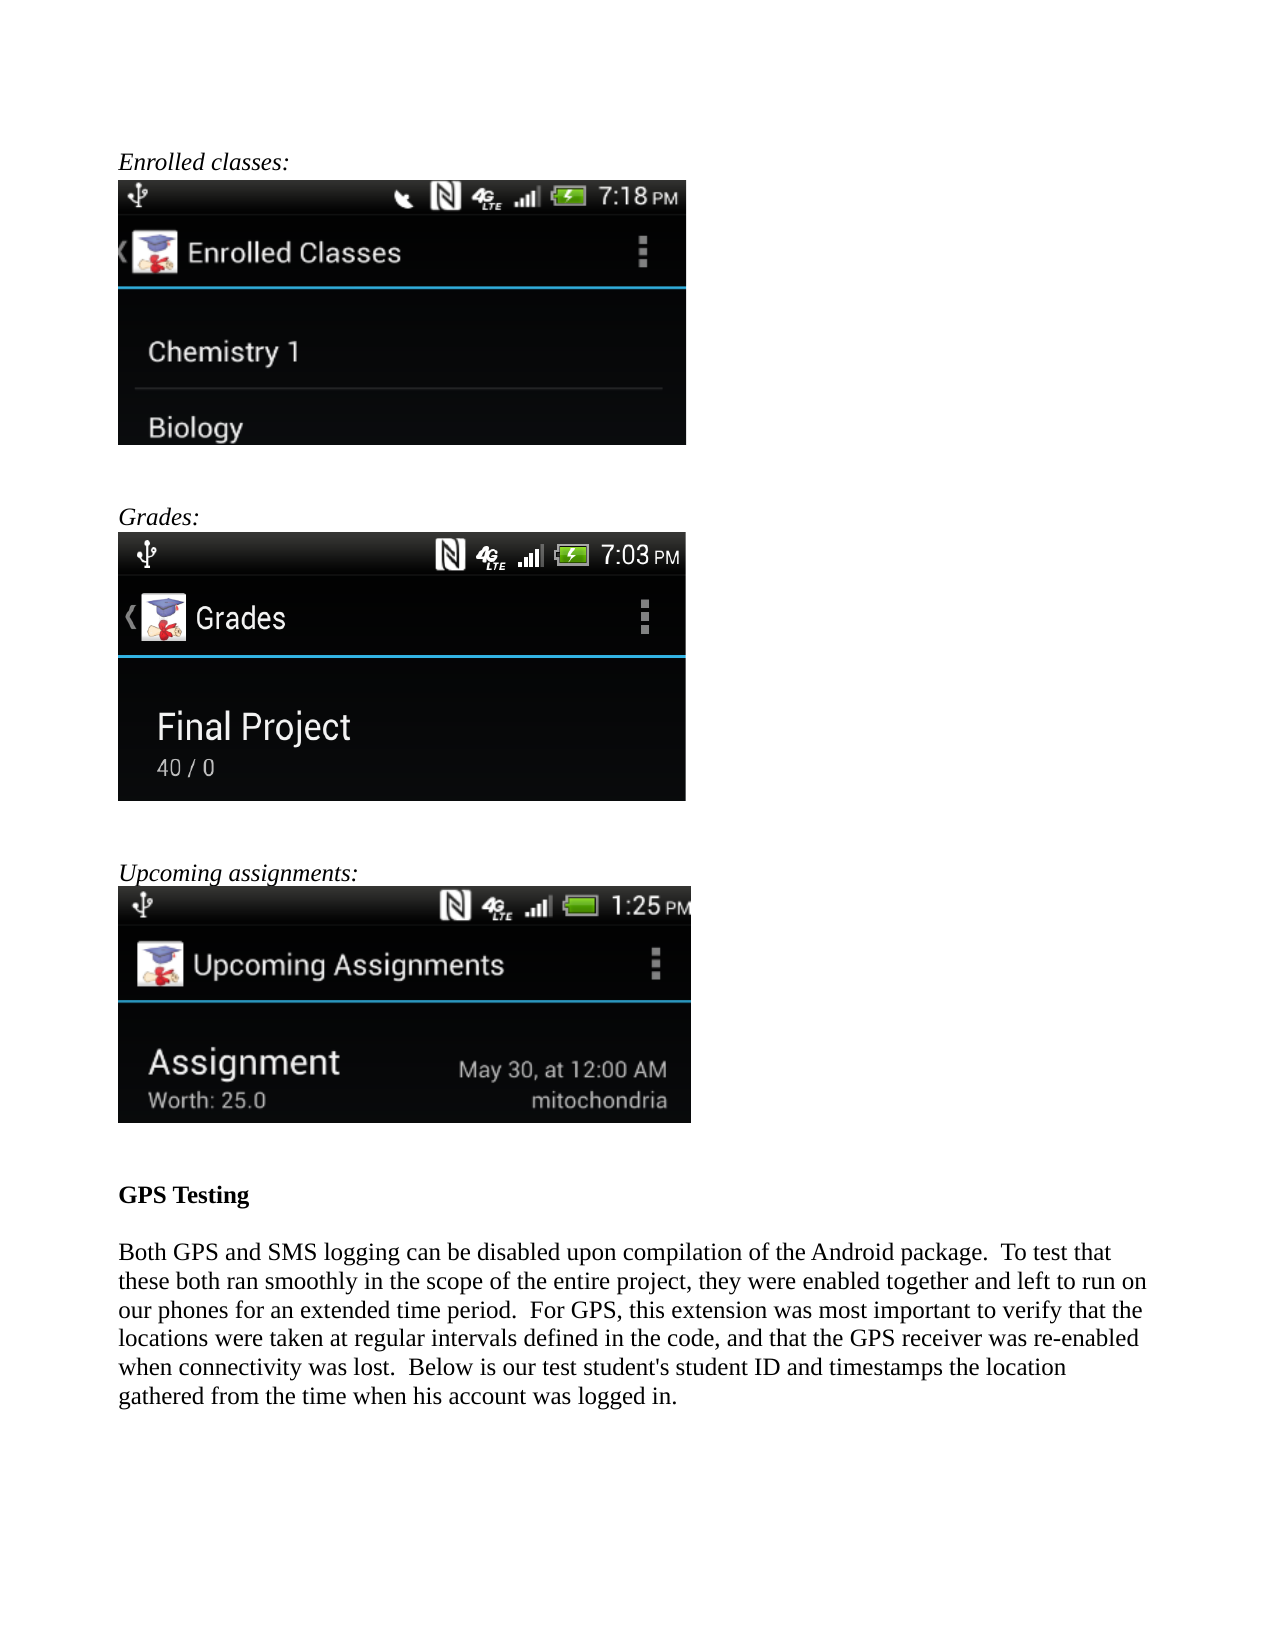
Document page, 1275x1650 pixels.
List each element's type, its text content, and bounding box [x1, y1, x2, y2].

text GPS Testing [118, 1180, 1157, 1208]
text Both GPS and SMS logging can be disabled upon compilation of the Android package. To test that these both ran smoothly in the scope of the entire project, they were enabled together and left to run on our phones for an extended time period. For GPS, this extension was most important to verify that the locations were taken at regular intervals defined in the code, and that the GPS receiver was re-enabled when connectivity was lost. Below is our test student's student ID and timestamps the location gathered from the time when his account was logged in. [118, 1237, 1157, 1410]
text Enrolled classes: [118, 147, 1157, 176]
text Upcoming assignments: [118, 858, 1157, 886]
picture [118, 886, 691, 1123]
text Grades: [118, 502, 1157, 530]
picture [118, 180, 687, 445]
